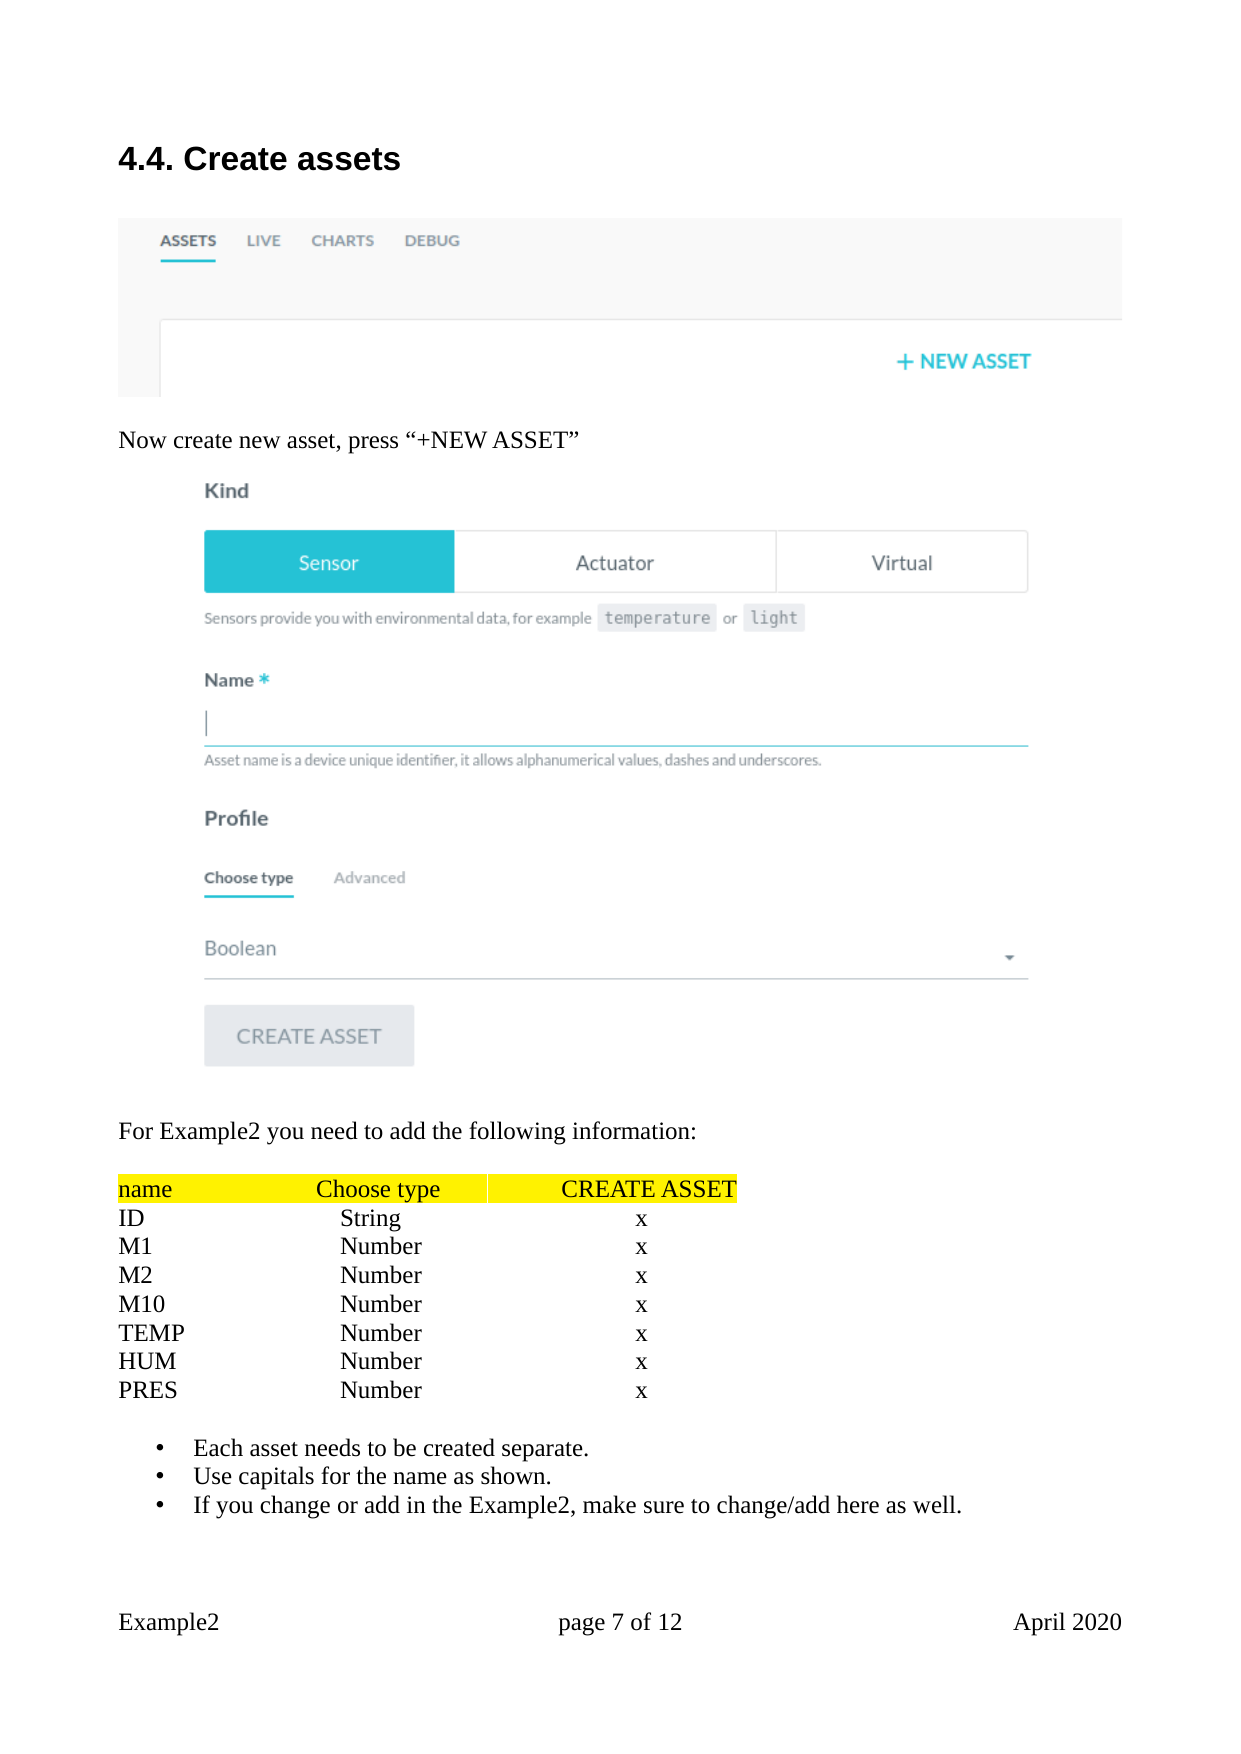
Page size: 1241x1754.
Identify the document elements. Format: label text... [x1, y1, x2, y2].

list If you change or add in the Example2, make sure to change/add here as well. [156, 1490, 1122, 1519]
text ID String x [118, 1203, 1122, 1231]
picture [171, 454, 1069, 1088]
text Now create new asset, press “+NEW ASSET” [118, 426, 1122, 454]
subtitle 4.4. Create assets [118, 139, 1122, 178]
list Each asset needs to be created separate. [156, 1433, 1122, 1461]
text For Example2 you need to add the following information: [118, 1116, 1122, 1145]
text PRES Number x [118, 1375, 1122, 1404]
text M10 Number x [118, 1289, 1122, 1318]
text name Choose type CREATE ASSET [118, 1174, 1122, 1203]
list Use capitals for the name as shown. [156, 1461, 1122, 1490]
text M2 Number x [118, 1260, 1122, 1289]
text TEMP Number x [118, 1318, 1122, 1346]
text HUM Number x [118, 1346, 1122, 1375]
picture [118, 218, 1123, 397]
text M1 Number x [118, 1231, 1122, 1260]
